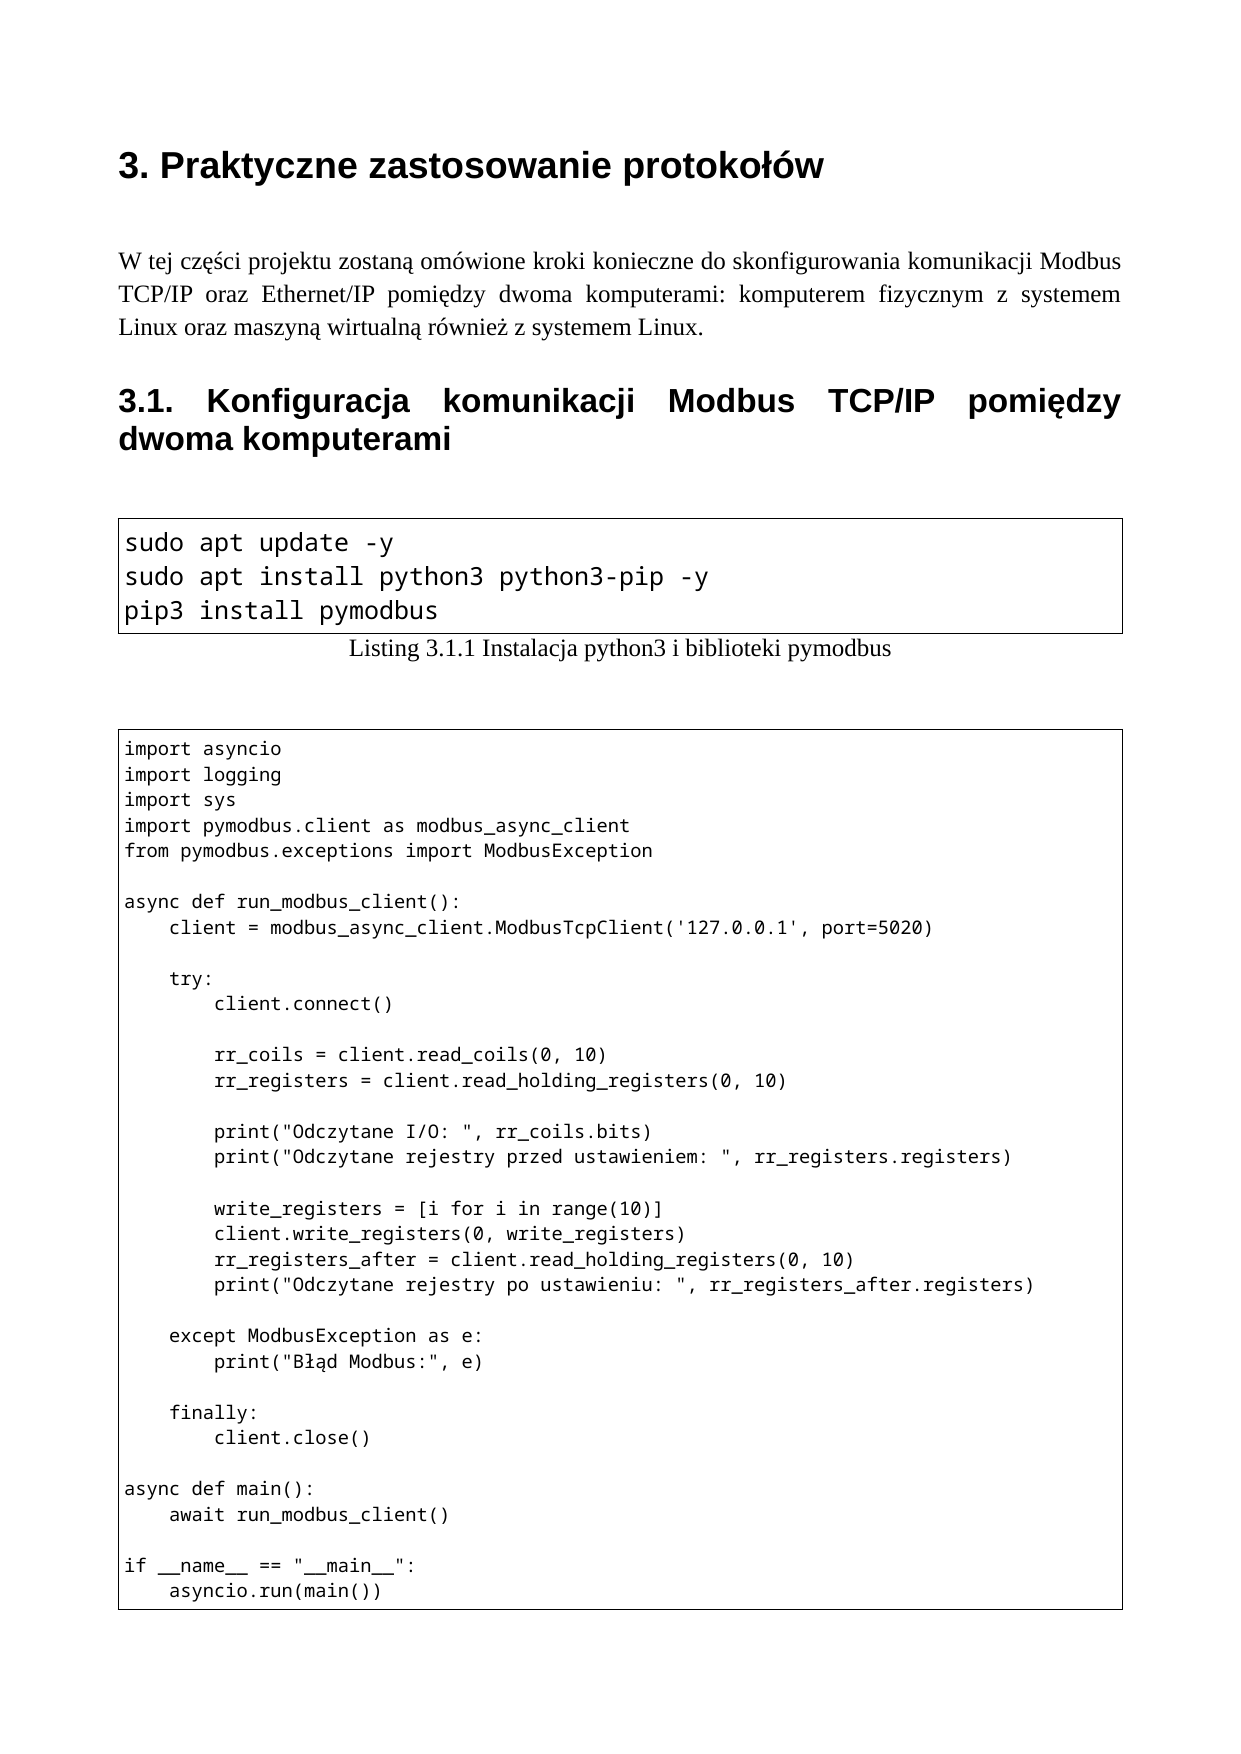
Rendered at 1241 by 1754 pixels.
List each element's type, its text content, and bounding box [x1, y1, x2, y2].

subtitle 3.1. Konfiguracja komunikacji Modbus TCP/IP pomiędzy dwoma komputerami [118, 381, 1122, 458]
subtitle 3. Praktyczne zastosowanie protokołów [118, 143, 1122, 186]
table_header import asyncio import logging import sys import pymodbus.client as modbus_async_client from pymodbus.exceptions import ModbusException async def run_modbus_client(): client = modbus_async_client.ModbusTcpClient('127.0.0.1', port=5020) try: client.connect() rr_coils = client.read_coils(0, 10) rr_registers = client.read_holding_registers(0, 10) print("Odczytane I/O: ", rr_coils.bits) print("Odczytane rejestry przed ustawieniem: ", rr_registers.registers) write_registers = [i for i in range(10)] client.write_registers(0, write_registers) rr_registers_after = client.read_holding_registers(0, 10) print("Odczytane rejestry po ustawieniu: ", rr_registers_after.registers) except ModbusException as e: print("Błąd Modbus:", e) finally: client.close() async def main(): await run_modbus_client() if __name__ == "__main__": asyncio.run(main()) [119, 730, 1122, 1609]
table_header sudo apt update -y sudo apt install python3 python3-pip -y pip3 install pymodbus [119, 519, 1122, 632]
text W tej części projektu zostaną omówione kroki konieczne do skonfigurowania komunikacji Modbus TCP/IP oraz Ethernet/IP pomiędzy dwoma komputerami: komputerem fizycznym z systemem Linux oraz maszyną wirtualną również z systemem Linux. [118, 246, 1122, 341]
text Listing 3.1.1 Instalacja python3 i biblioteki pymodbus [118, 634, 1122, 662]
